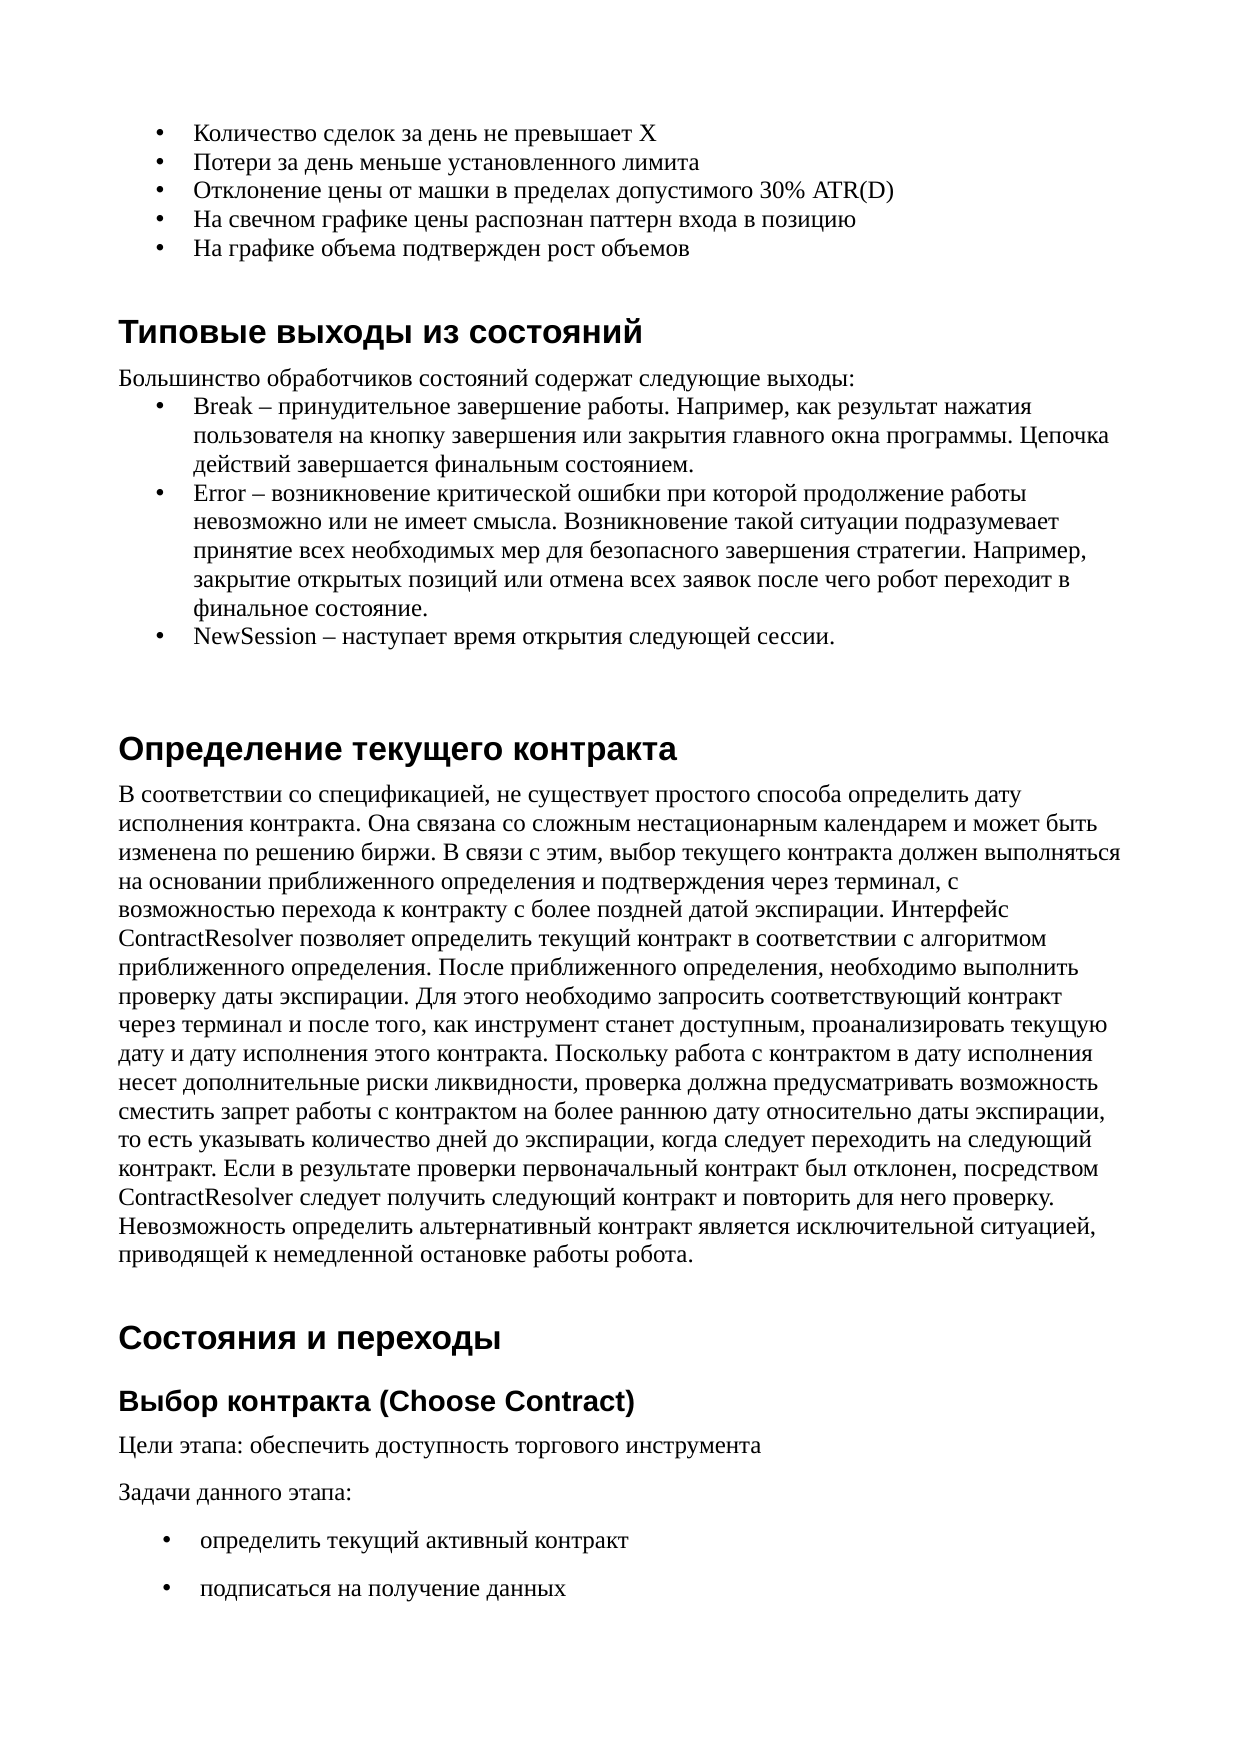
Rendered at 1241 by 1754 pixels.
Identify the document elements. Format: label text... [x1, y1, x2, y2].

text Цели этапа: обеспечить доступность торгового инструмента [118, 1430, 1122, 1459]
subtitle Состояния и переходы [118, 1318, 1122, 1357]
list NewSession – наступает время открытия следующей сессии. [156, 621, 1122, 650]
list определить текущий активный контракт [162, 1525, 1122, 1554]
list На свечном графике цены распознан паттерн входа в позицию [156, 204, 1122, 233]
subtitle Выбор контракта (Choose Contract) [118, 1384, 1122, 1417]
list Error – возникновение критической ошибки при которой продолжение работы невозможно или не имеет смысла. Возникновение такой ситуации подразумевает принятие всех необходимых мер для безопасного завершения стратегии. Например, закрытие открытых позиций или отмена всех заявок после чего робот переходит в финальное состояние. [156, 478, 1122, 621]
subtitle Определение текущего контракта [118, 728, 1122, 767]
subtitle Типовые выходы из состояний [118, 311, 1122, 350]
list подписаться на получение данных [162, 1573, 1122, 1601]
list На графике объема подтвержден рост объемов [156, 233, 1122, 262]
list Отклонение цены от машки в пределах допустимого 30% ATR(D) [156, 176, 1122, 204]
list Потери за день меньше установленного лимита [156, 147, 1122, 176]
text Задачи данного этапа: [118, 1477, 1122, 1506]
list Break – принудительное завершение работы. Например, как результат нажатия пользователя на кнопку завершения или закрытия главного окна программы. Цепочка действий завершается финальным состоянием. [156, 391, 1122, 478]
list Количество сделок за день не превышает X [156, 118, 1122, 147]
text В соответствии со спецификацией, не существует простого способа определить дату исполнения контракта. Она связана со сложным нестационарным календарем и может быть изменена по решению биржи. В связи с этим, выбор текущего контракта должен выполняться на основании приближенного определения и подтверждения через терминал, с возможностью перехода к контракту с более поздней датой экспирации. Интерфейс ContractResolver позволяет определить текущий контракт в соответствии с алгоритмом приближенного определения. После приближенного определения, необходимо выполнить проверку даты экспирации. Для этого необходимо запросить соответствующий контракт через терминал и после того, как инструмент станет доступным, проанализировать текущую дату и дату исполнения этого контракта. Поскольку работа с контрактом в дату исполнения несет дополнительные риски ликвидности, проверка должна предусматривать возможность сместить запрет работы с контрактом на более раннюю дату относительно даты экспирации, то есть указывать количество дней до экспирации, когда следует переходить на следующий контракт. Если в результате проверки первоначальный контракт был отклонен, посредством ContractResolver следует получить следующий контракт и повторить для него проверку. Невозможность определить альтернативный контракт является исключительной ситуацией, приводящей к немедленной остановке работы робота. [118, 779, 1122, 1268]
text Большинство обработчиков состояний содержат следующие выходы: [118, 363, 1122, 391]
